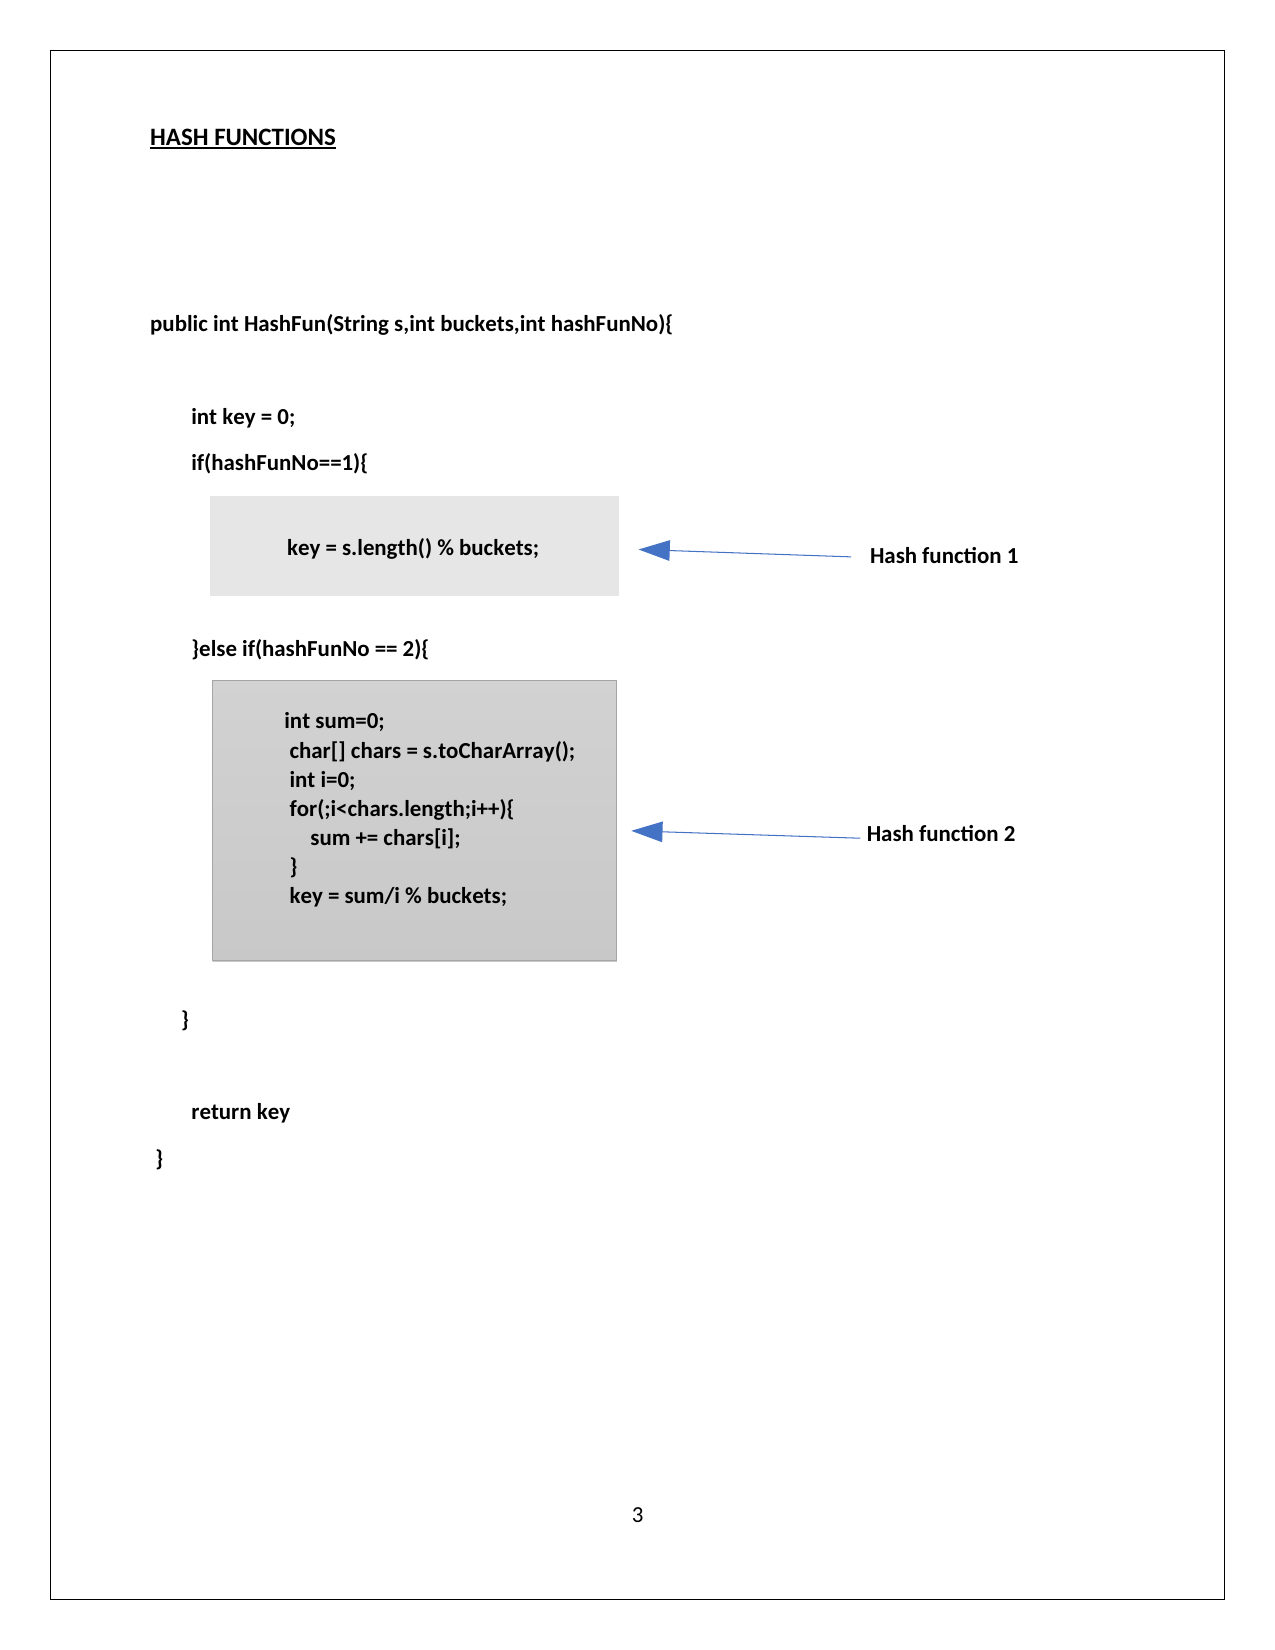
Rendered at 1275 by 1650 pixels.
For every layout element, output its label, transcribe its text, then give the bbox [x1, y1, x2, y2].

text if(hashFunNo==1){ [150, 448, 1125, 476]
text } [150, 1005, 1125, 1033]
text return key [150, 1097, 1125, 1125]
text [150, 541, 210, 569]
text } [150, 1144, 1125, 1172]
text [150, 819, 212, 847]
text Hash Functions [150, 121, 1125, 152]
text Hash function 1 [619, 541, 1125, 569]
text public int HashFun(String s,int buckets,int hashFunNo){ [150, 309, 1125, 337]
text }else if(hashFunNo == 2){ [150, 634, 1125, 662]
text Hash function 2 [617, 819, 1125, 847]
text int key = 0; [150, 402, 1125, 430]
